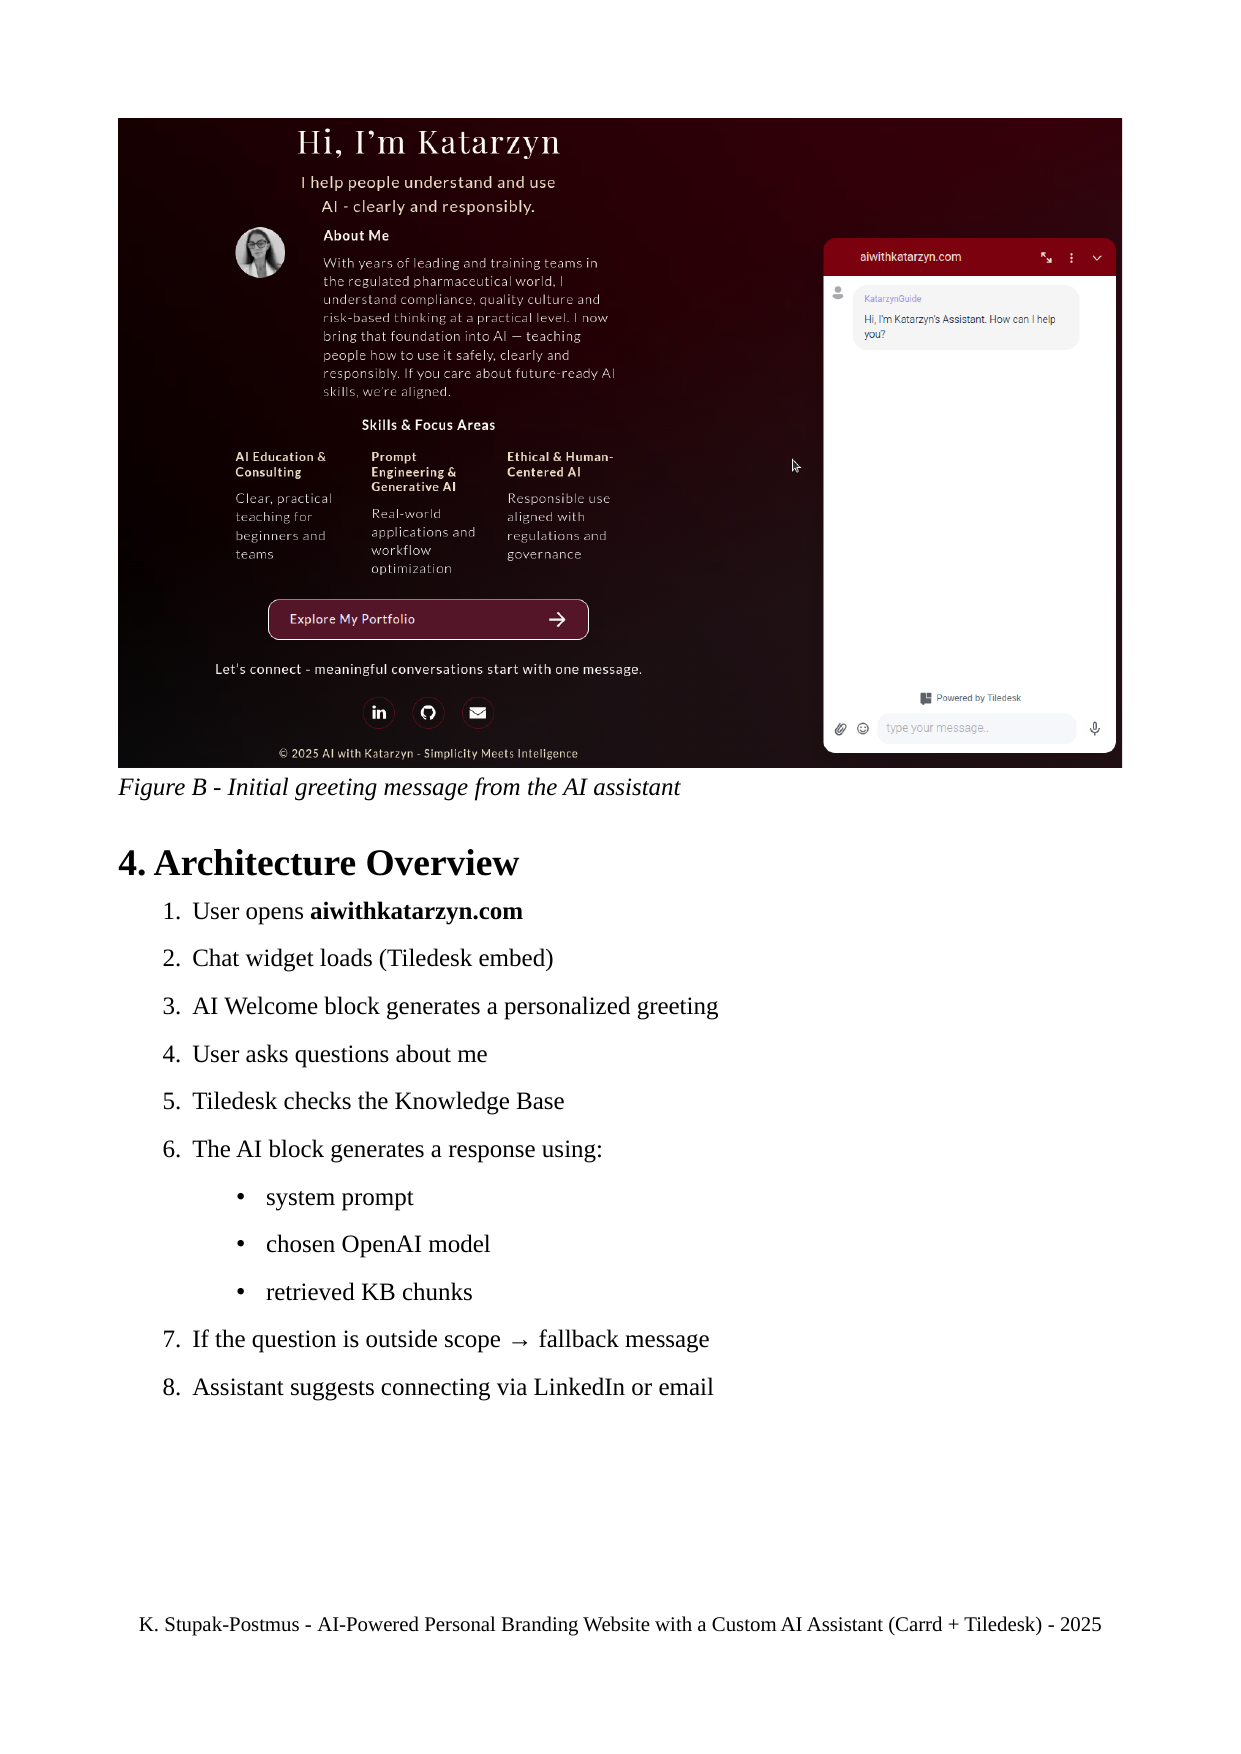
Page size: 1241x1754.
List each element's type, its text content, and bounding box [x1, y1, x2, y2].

list Assistant suggests connecting via LinkedIn or email [162, 1372, 1122, 1401]
text Figure B - Initial greeting message from the AI assistant [118, 768, 1122, 801]
list system prompt [236, 1182, 1122, 1210]
list Tiledesk checks the Knowledge Base [162, 1086, 1122, 1115]
list chosen OpenAI model [236, 1229, 1122, 1258]
list Chat widget loads (Tiledesk embed) [162, 943, 1122, 972]
subtitle 4. Architecture Overview [118, 840, 1122, 883]
list AI Welcome block generates a personalized greeting [162, 991, 1122, 1020]
list The AI block generates a response using: [162, 1134, 1122, 1163]
list User opens aiwithkatarzyn.com [162, 896, 1122, 925]
picture [118, 118, 1123, 768]
list If the question is outside scope → fallback message [162, 1324, 1122, 1353]
list retrieved KB chunks [236, 1277, 1122, 1306]
list User asks questions about me [162, 1039, 1122, 1067]
